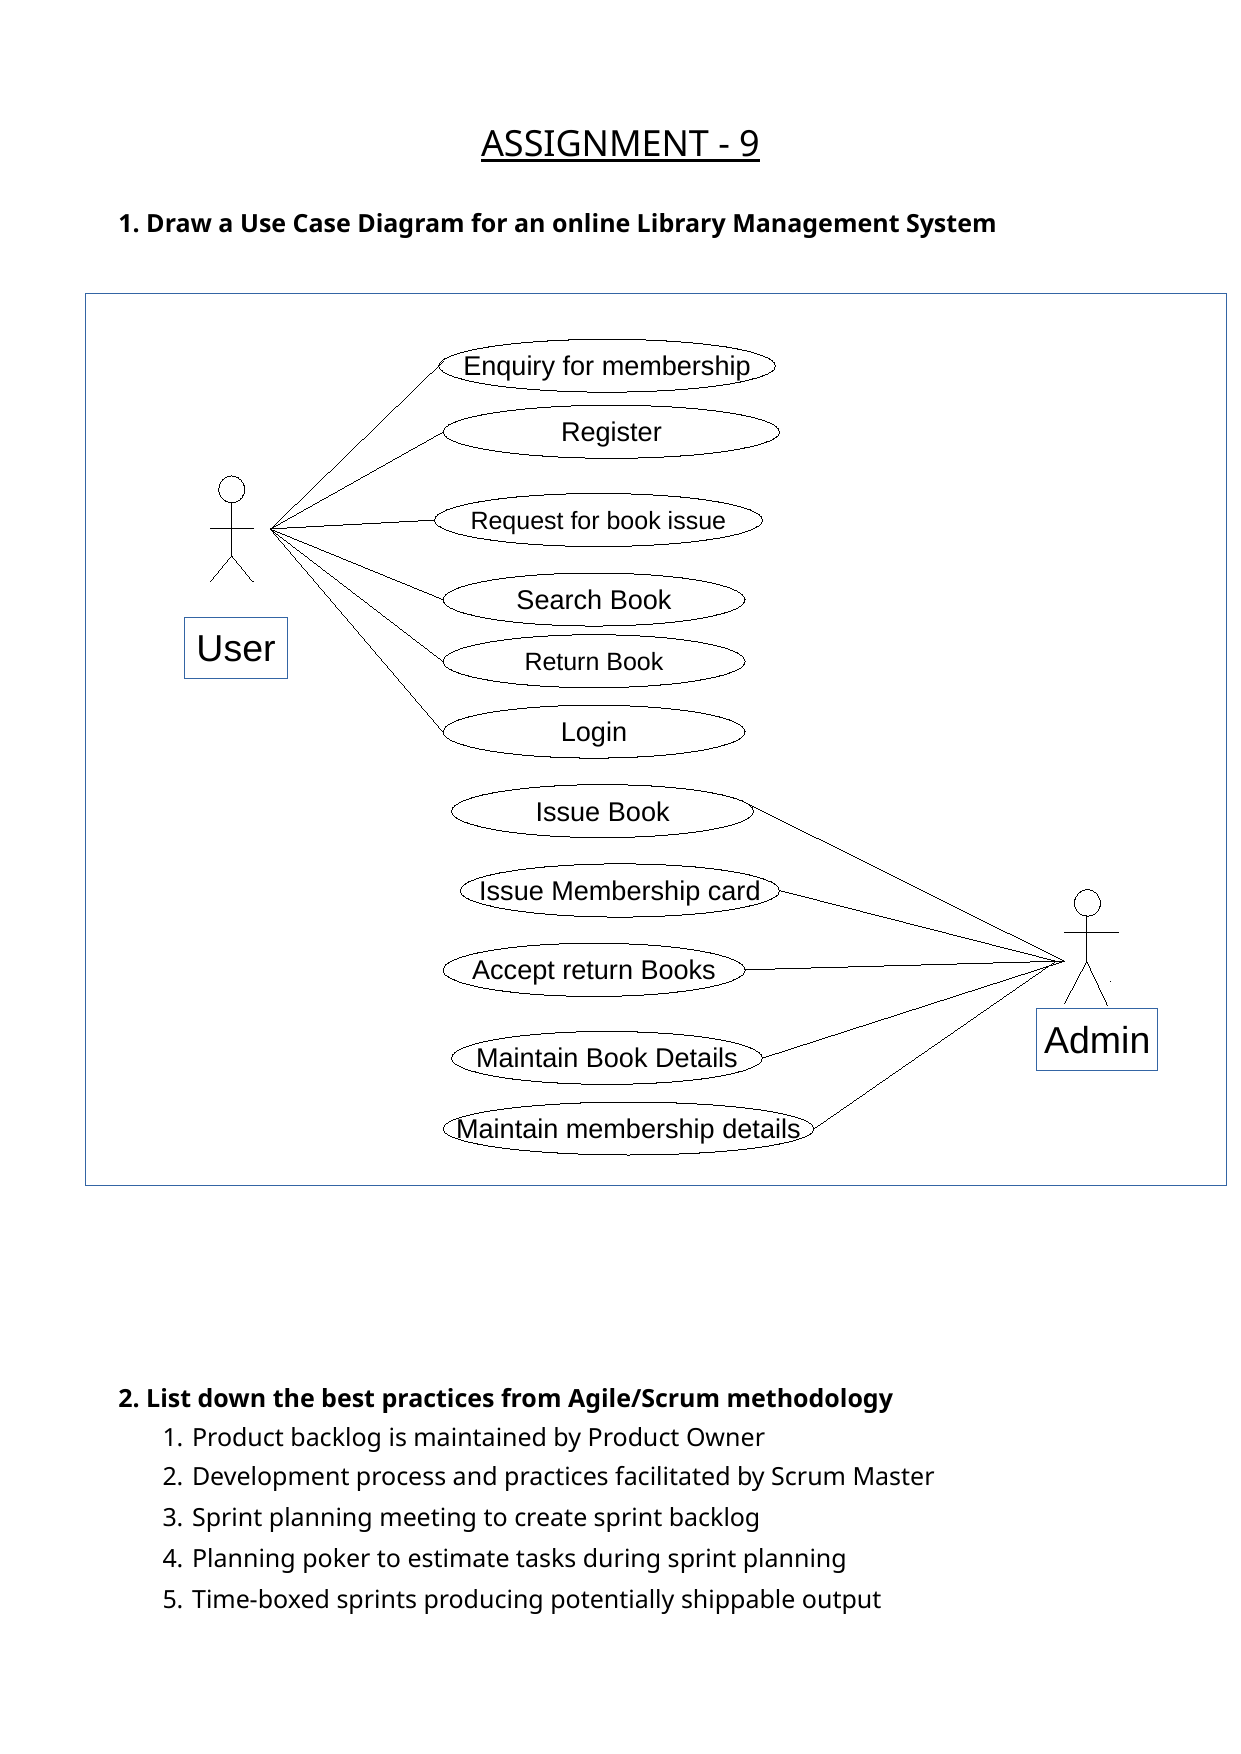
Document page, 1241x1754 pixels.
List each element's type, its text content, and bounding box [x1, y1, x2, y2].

list Development process and practices facilitated by Scrum Master [162, 1459, 1122, 1493]
list Planning poker to estimate tasks during sprint planning [162, 1540, 1122, 1574]
list Product backlog is maintained by Product Owner [162, 1419, 1122, 1454]
list Sprint planning meeting to create sprint backlog [162, 1499, 1122, 1534]
text ASSIGNMENT - 9 [118, 118, 1122, 167]
text 1. Draw a Use Case Diagram for an online Library Management System [118, 205, 1122, 239]
list Time-boxed sprints producing potentially shippable output [162, 1581, 1122, 1615]
text 2. List down the best practices from Agile/Scrum methodology [118, 1380, 1122, 1414]
